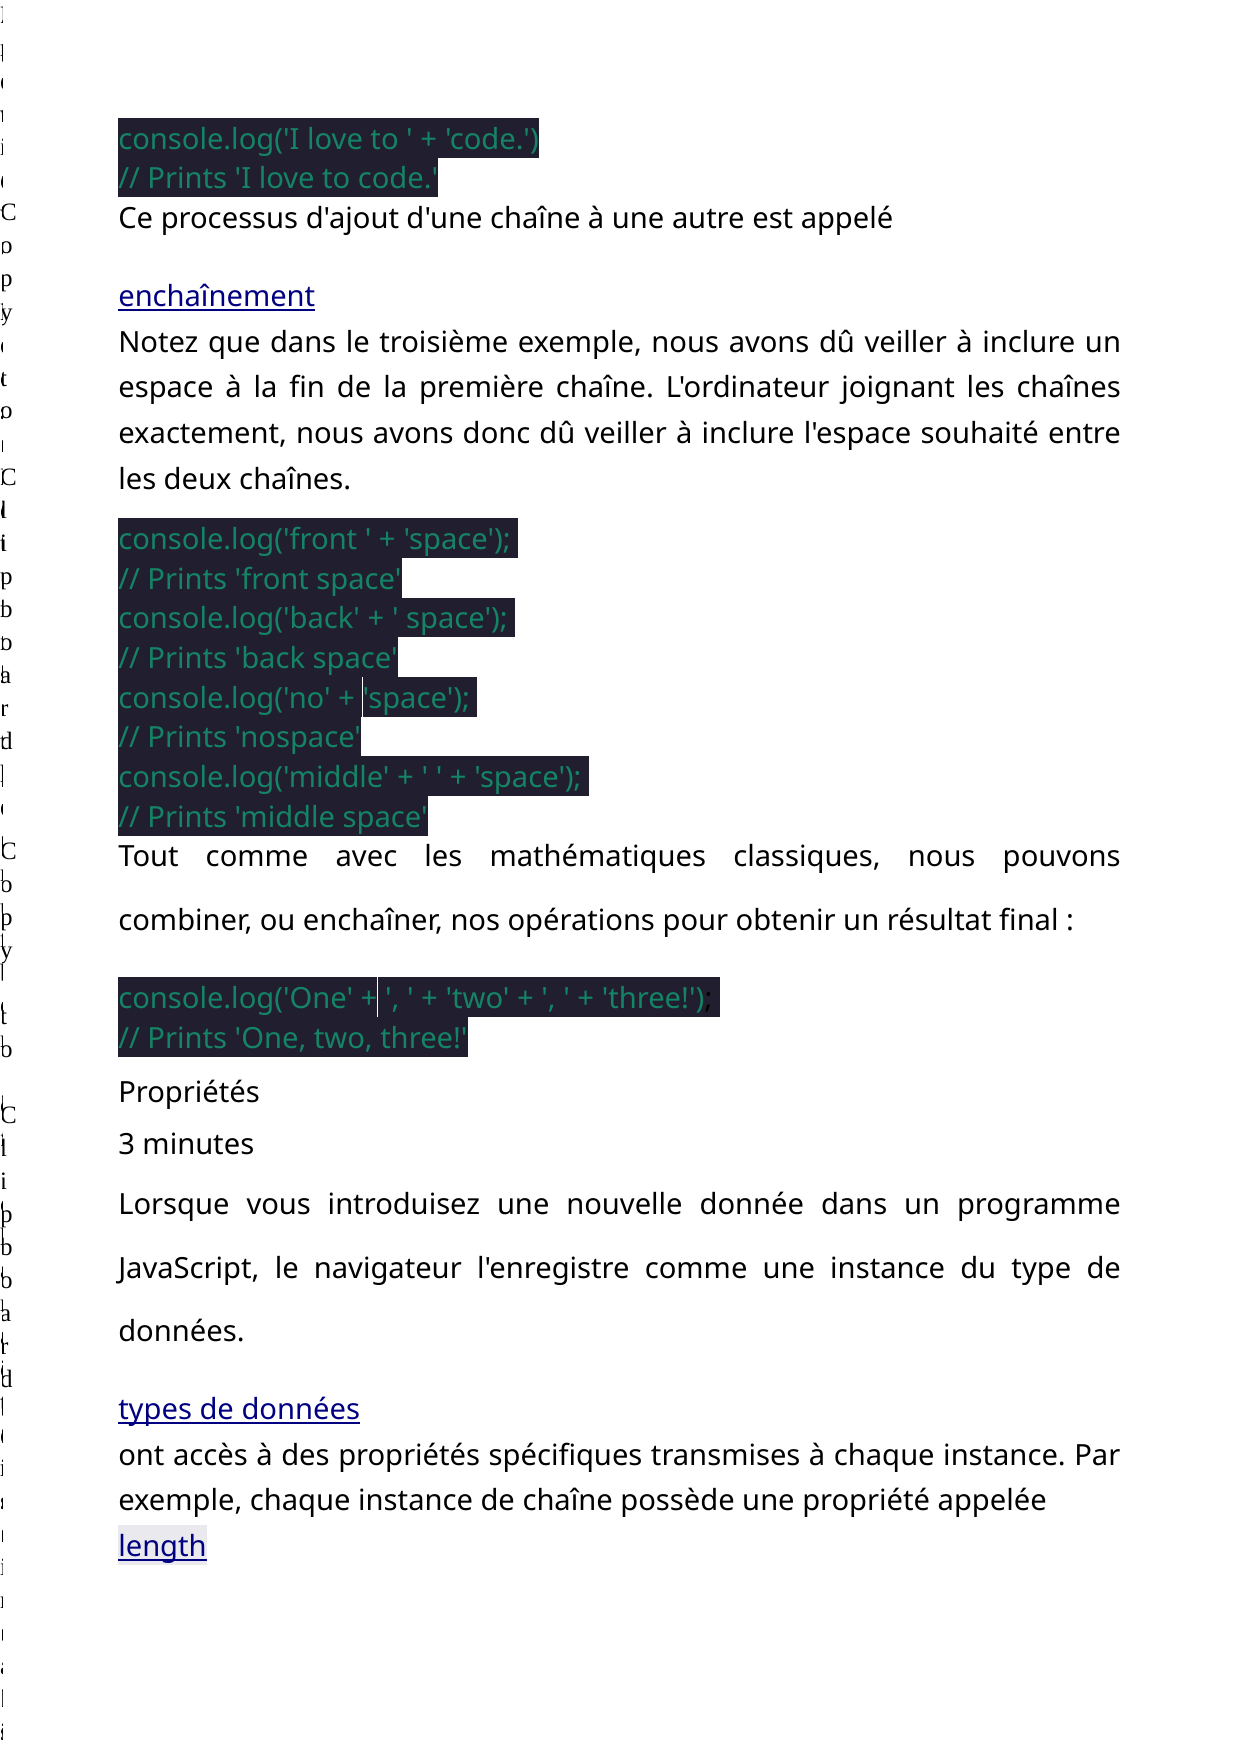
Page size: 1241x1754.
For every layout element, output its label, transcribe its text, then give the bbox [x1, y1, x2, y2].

text // Prints 'back space' [118, 637, 1122, 677]
text Notez que dans le troisième exemple, nous avons dû veiller à inclure un espace à la fin de la première chaîne. L'ordinateur joignant les chaînes exactement, nous avons donc dû veiller à inclure l'espace souhaité entre les deux chaînes. [118, 321, 1122, 498]
subtitle Propriétés [118, 1071, 1122, 1111]
text console.log('front ' + 'space'); [118, 518, 1122, 558]
text // Prints 'nospace' [118, 717, 1122, 756]
text // Prints 'middle space' [118, 796, 1122, 836]
text console.log('middle' + ' ' + 'space'); [118, 756, 1122, 796]
text // Prints 'One, two, three!' [118, 1017, 1122, 1057]
text ont accès à des propriétés spécifiques transmises à chaque instance. Par exemple, chaque instance de chaîne possède une propriété appelée [118, 1434, 1122, 1519]
text 3 minutes [118, 1123, 1122, 1163]
text console.log('back' + ' space'); [118, 598, 1122, 637]
text console.log('no' + 'space'); [118, 677, 1122, 717]
text Tout comme avec les mathématiques classiques, nous pouvons combiner, ou enchaîner, nos opérations pour obtenir un résultat final : [118, 836, 1122, 939]
text console.log('I love to ' + 'code.') [118, 118, 1122, 158]
text Ce processus d'ajout d'une chaîne à une autre est appelé [118, 197, 1122, 237]
text Lorsque vous introduisez une nouvelle donnée dans un programme JavaScript, le navigateur l'enregistre comme une instance du type de données. [118, 1183, 1122, 1350]
text types de données [118, 1388, 1122, 1428]
text // Prints 'front space' [118, 558, 1122, 598]
text console.log('One' + ', ' + 'two' + ', ' + 'three!'); [118, 977, 1122, 1017]
text enchaînement [118, 276, 1122, 315]
text length [118, 1525, 1122, 1565]
text // Prints 'I love to code.' [118, 158, 1122, 197]
